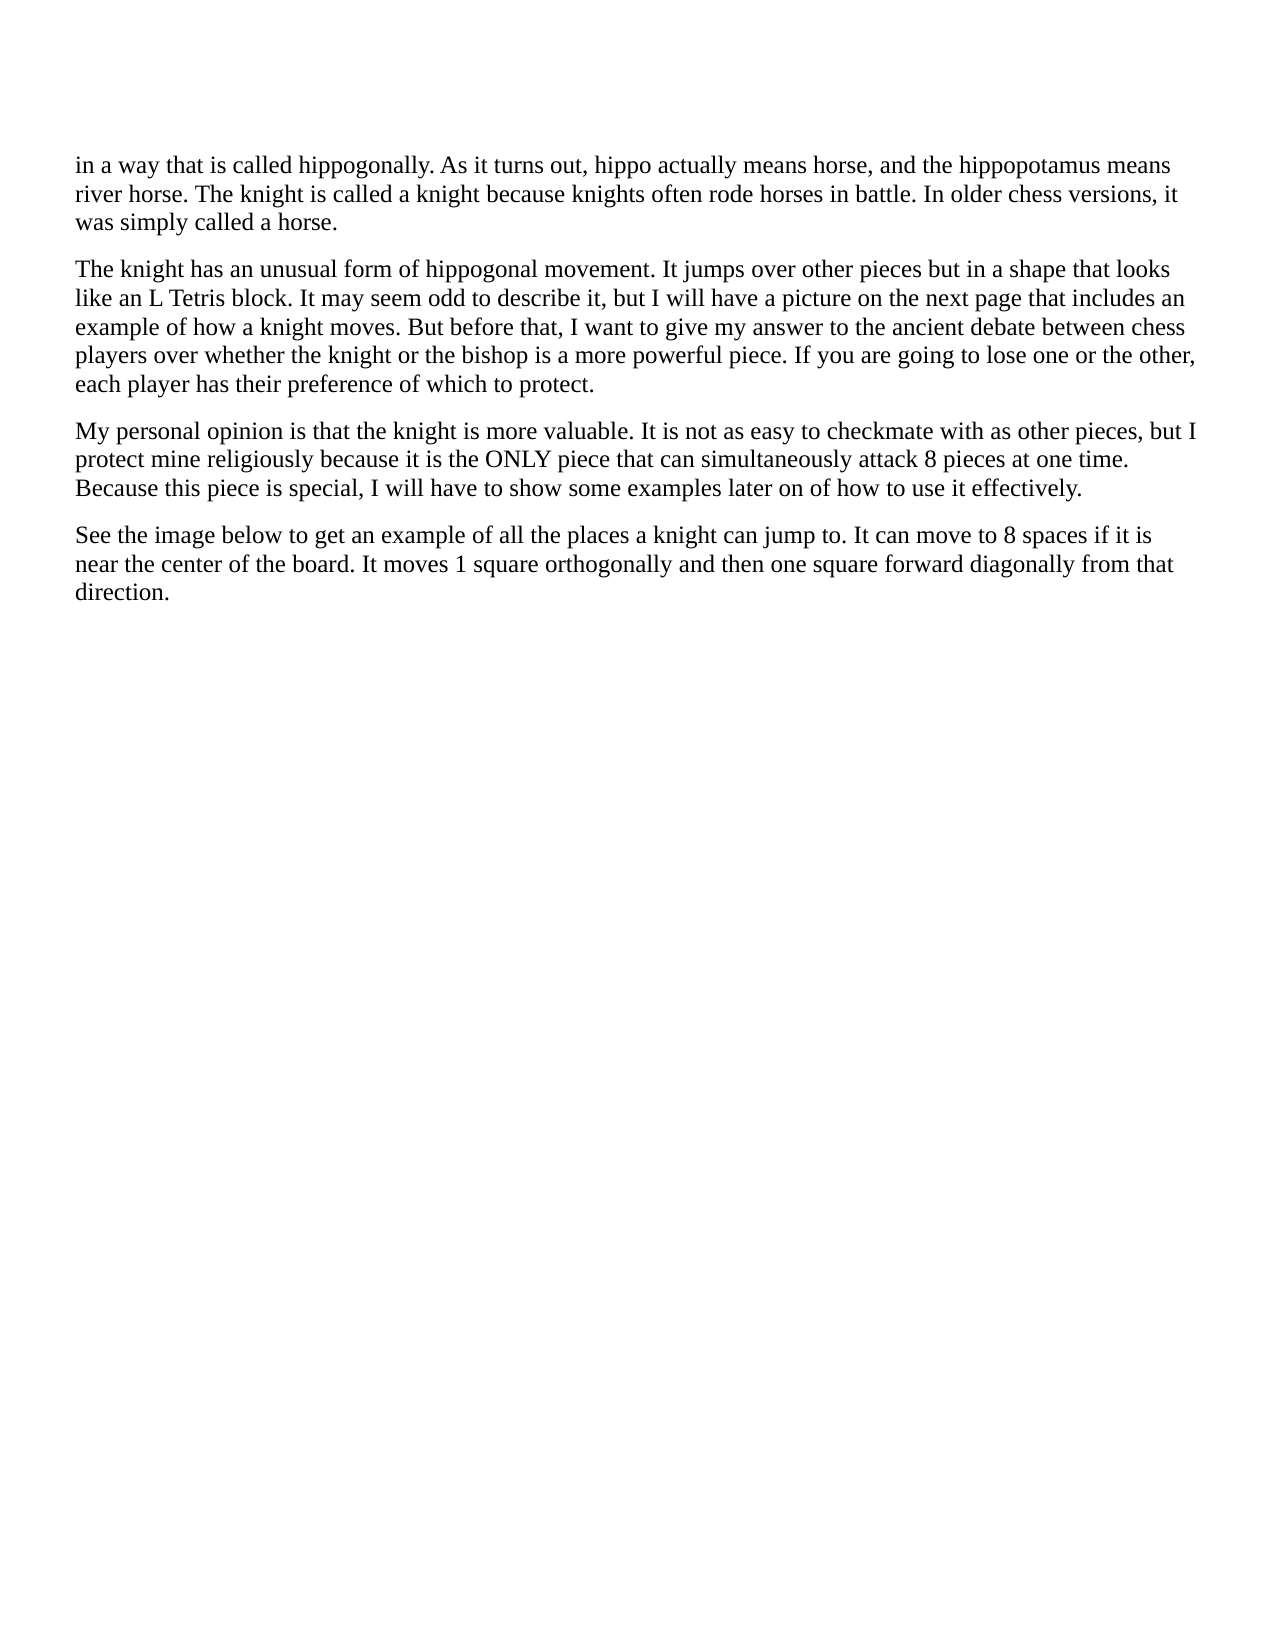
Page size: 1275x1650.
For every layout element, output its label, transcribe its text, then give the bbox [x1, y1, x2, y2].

text See the image below to get an example of all the places a knight can jump to. It can move to 8 spaces if it is near the center of the board. It moves 1 square orthogonally and then one square forward diagonally from that direction. [75, 520, 1200, 606]
text The knight has an unusual form of hippogonal movement. It jumps over other pieces but in a shape that looks like an L Tetris block. It may seem odd to describe it, but I will have a picture on the next page that includes an example of how a knight moves. But before that, I want to give my answer to the ancient debate between chess players over whether the knight or the bishop is a more powerful piece. If you are going to lose one or the other, each player has their preference of which to protect. [75, 254, 1200, 398]
text My personal opinion is that the knight is more valuable. It is not as easy to checkmate with as other pieces, but I protect mine religiously because it is the ONLY piece that can simultaneously attack 8 pieces at one time. Because this piece is special, I will have to show some examples later on of how to use it effectively. [75, 416, 1200, 502]
text in a way that is called hippogonally. As it turns out, hippo actually means horse, and the hippopotamus means river horse. The knight is called a knight because knights often rode horses in battle. In older chess versions, it was simply called a horse. [75, 150, 1200, 236]
